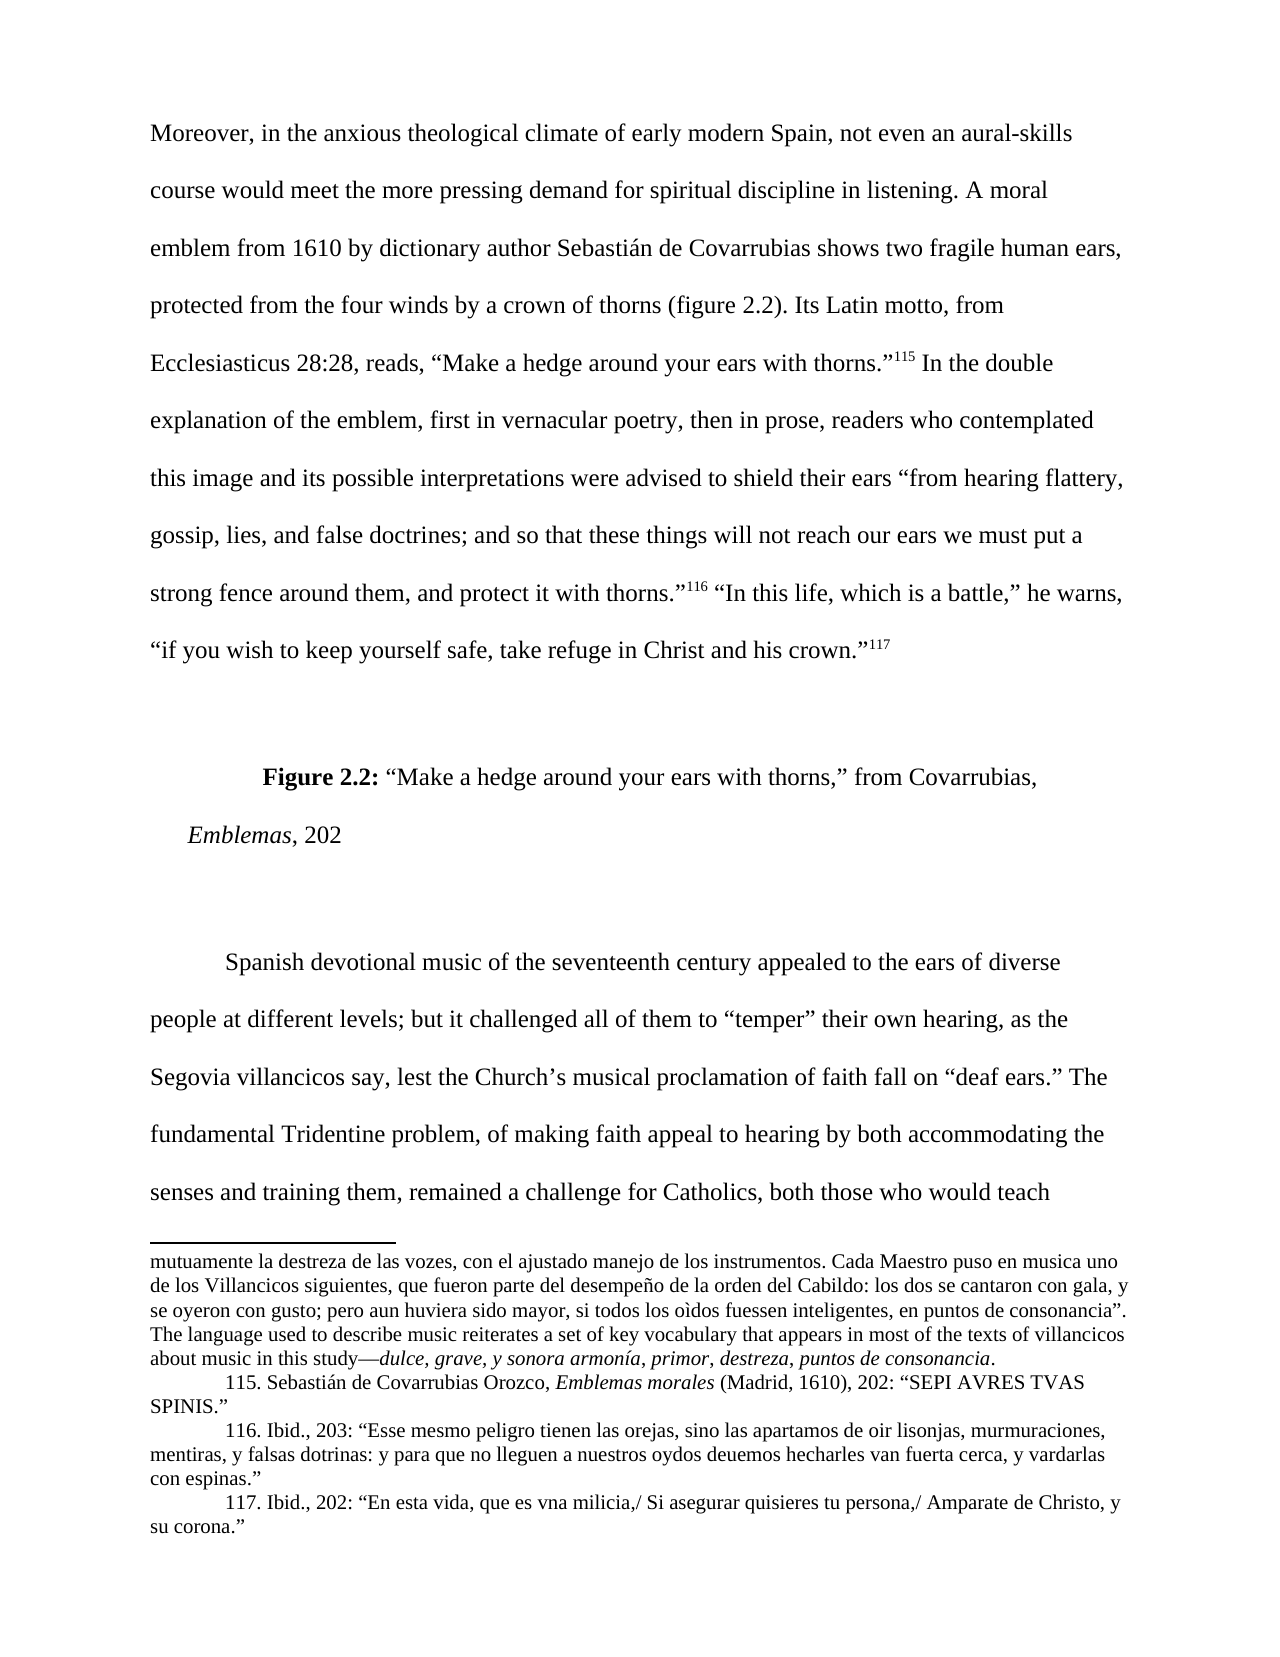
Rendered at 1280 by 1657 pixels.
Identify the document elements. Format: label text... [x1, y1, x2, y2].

text Figure 2.2: “Make a hedge around your ears with thorns,” from Covarrubias, Emblemas, 202 [187, 762, 1092, 849]
text Sebastián de Covarrubias Orozco, Emblemas morales (Madrid, 1610), 202: “SEPI AVRES TVAS SPINIS.” [150, 1370, 1130, 1418]
text Ibid., 203: “Esse mesmo peligro tienen las orejas, sino las apartamos de oir lisonjas, murmuraciones, mentiras, y falsas dotrinas: y para que no lleguen a nuestros oydos deuemos hecharles van fuerta cerca, y vardarlas con espinas.” [150, 1418, 1130, 1490]
text mutuamente la destreza de las vozes, con el ajustado manejo de los instrumentos. Cada Maestro puso en musica uno de los Villancicos siguientes, que fueron parte del desempeño de la orden del Cabildo: los dos se cantaron con gala, y se oyeron con gusto; pero aun huviera sido mayor, si todos los oìdos fuessen inteligentes, en puntos de consonancia”. The language used to describe music reiterates a set of key vocabulary that appears in most of the texts of villancicos about music in this study—dulce, grave, y sonora armonía, primor, destreza, puntos de consonancia. [150, 1249, 1130, 1370]
text Ibid., 202: “En esta vida, que es vna milicia,/ Si asegurar quisieres tu persona,/ Amparate de Christo, y su corona.” [150, 1490, 1130, 1538]
text Spanish devotional music of the seventeenth century appealed to the ears of diverse people at different levels; but it challenged all of them to “temper” their own hearing, as the Segovia villancicos say, lest the Church’s musical proclamation of faith fall on “deaf ears.” The fundamental Tridentine problem, of making faith appeal to hearing by both accommodating the senses and training them, remained a challenge for Catholics, both those who would teach [150, 947, 1130, 1205]
text “The two villancicos were sung nobly, and were heard with pleasure,” he writes, but, truth be told, “it would have been even better, if every ear was intelligent in points of consonance.” Moreover, in the anxious theological climate of early modern Spain, not even an aural-skills course would meet the more pressing demand for spiritual discipline in listening. A moral emblem from 1610 by dictionary author Sebastián de Covarrubias shows two fragile human ears, protected from the four winds by a crown of thorns (figure 2.2). Its Latin motto, from Ecclesiasticus 28:28, reads, “Make a hedge around your ears with thorns.” In the double explanation of the emblem, first in vernacular poetry, then in prose, readers who contemplated this image and its possible interpretations were advised to shield their ears “from hearing flattery, gossip, lies, and false doctrines; and so that these things will not reach our ears we must put a strong fence around them, and protect it with thorns.” “In this life, which is a battle,” he warns, “if you wish to keep yourself safe, take refuge in Christ and his crown.” [150, 118, 1130, 664]
